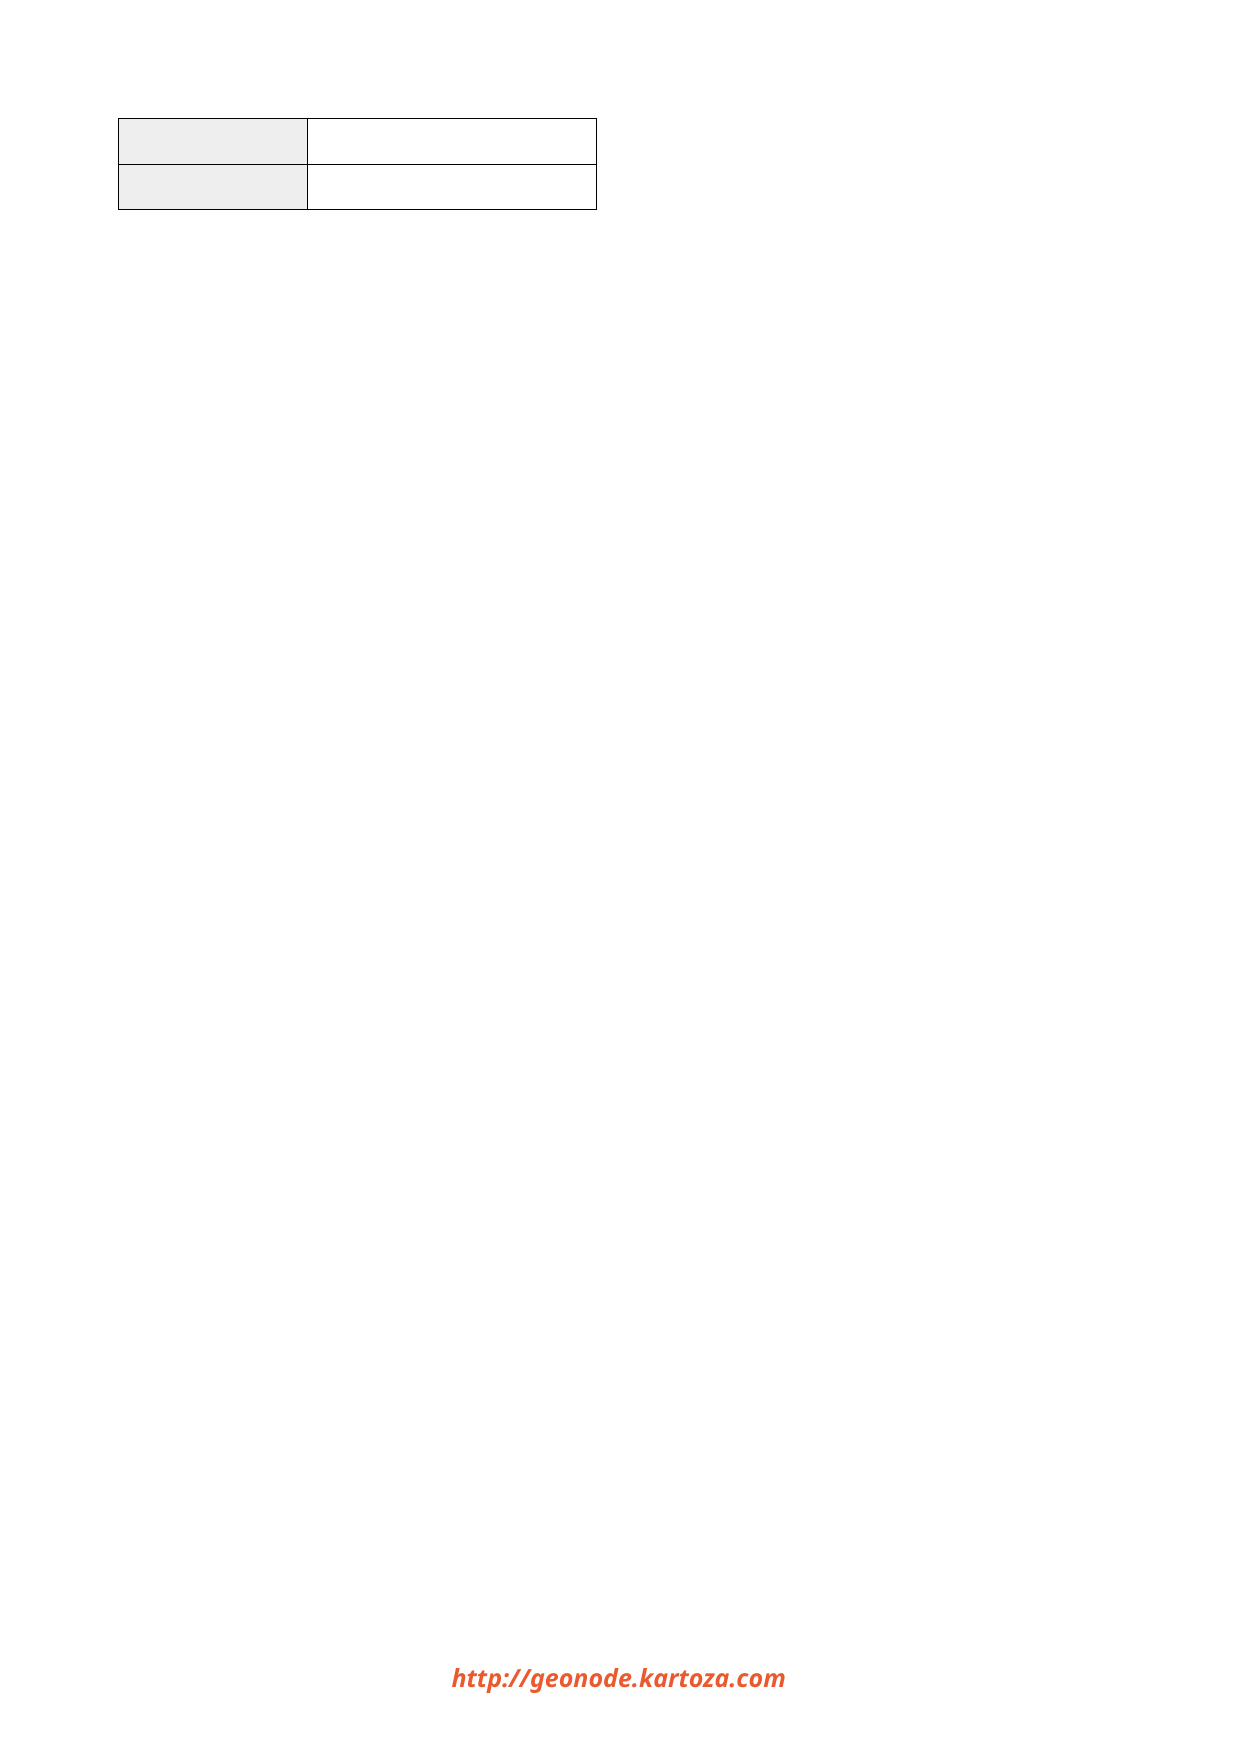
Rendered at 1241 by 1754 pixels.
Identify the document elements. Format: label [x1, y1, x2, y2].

table_cell [308, 119, 596, 164]
table_cell [308, 165, 596, 209]
table_cell [119, 119, 307, 164]
table_cell [119, 165, 307, 209]
